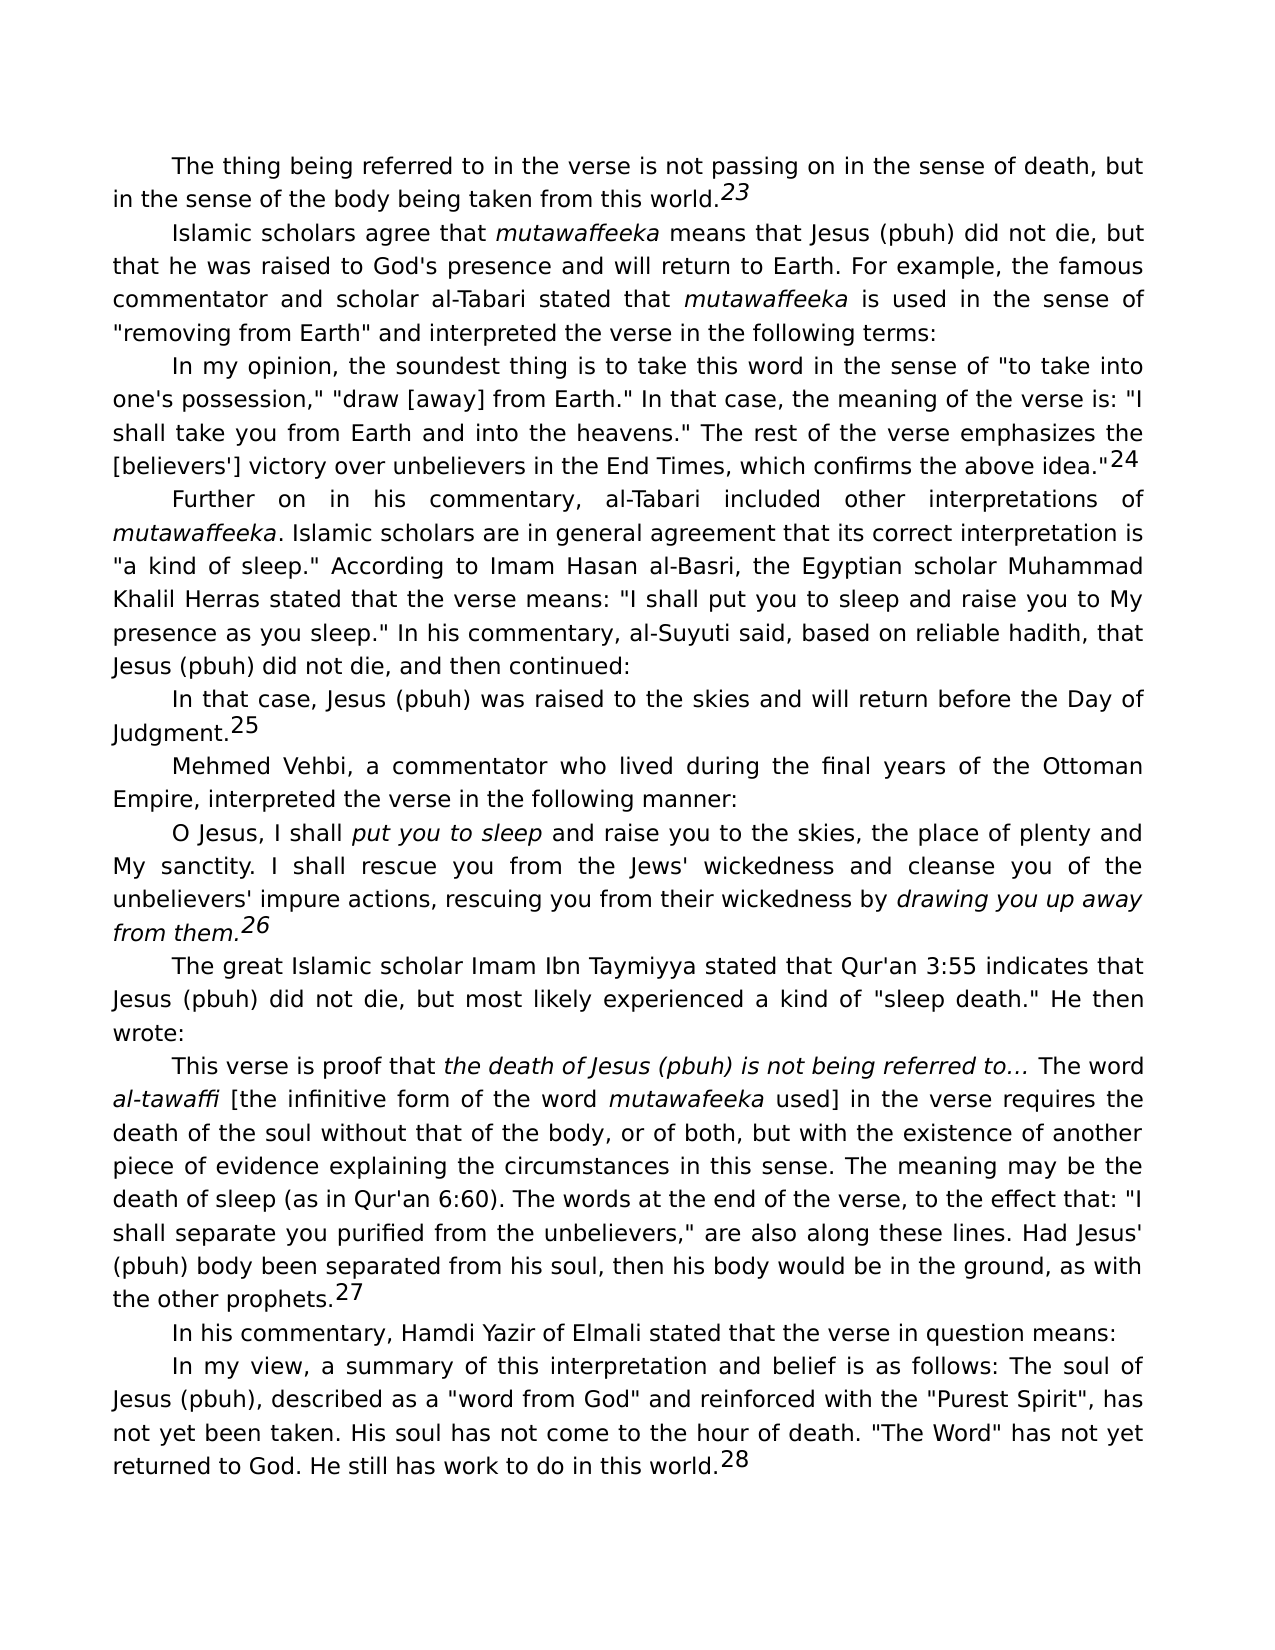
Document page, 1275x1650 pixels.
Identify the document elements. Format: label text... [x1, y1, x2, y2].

text The great Islamic scholar Imam Ibn Taymiyya stated that Qur'an 3:55 indicates that Jesus (pbuh) did not die, but most likely experienced a kind of "sleep death." He then wrote: [112, 948, 1145, 1048]
text Islamic scholars agree that mutawaffeeka means that Jesus (pbuh) did not die, but that he was raised to God's presence and will return to Earth. For example, the famous commentator and scholar al-Tabari stated that mutawaffeeka is used in the sense of "removing from Earth" and interpreted the verse in the following terms: [112, 214, 1145, 348]
text The thing being referred to in the verse is not passing on in the sense of death, but in the sense of the body being taken from this world.23 [112, 148, 1145, 214]
text In that case, Jesus (pbuh) was raised to the skies and will return before the Day of Judgment.25 [112, 681, 1145, 748]
text Further on in his commentary, al-Tabari included other interpretations of mutawaffeeka. Islamic scholars are in general agreement that its correct interpretation is "a kind of sleep." According to Imam Hasan al-Basri, the Egyptian scholar Muhammad Khalil Herras stated that the verse means: "I shall put you to sleep and raise you to My presence as you sleep." In his commentary, al-Suyuti said, based on reliable hadith, that Jesus (pbuh) did not die, and then continued: [112, 481, 1145, 681]
text O Jesus, I shall put you to sleep and raise you to the skies, the place of plenty and My sanctity. I shall rescue you from the Jews' wickedness and cleanse you of the unbelievers' impure actions, rescuing you from their wickedness by drawing you up away from them.26 [112, 814, 1145, 948]
text In my view, a summary of this interpretation and belief is as follows: The soul of Jesus (pbuh), described as a "word from God" and reinforced with the "Purest Spirit", has not yet been taken. His soul has not come to the hour of death. "The Word" has not yet returned to God. He still has work to do in this world.28 [112, 1348, 1145, 1481]
text In my opinion, the soundest thing is to take this word in the sense of "to take into one's possession," "draw [away] from Earth." In that case, the meaning of the verse is: "I shall take you from Earth and into the heavens." The rest of the verse emphasizes the [believers'] victory over unbelievers in the End Times, which confirms the above idea."24 [112, 348, 1145, 481]
text In his commentary, Hamdi Yazir of Elmali stated that the verse in question means: [112, 1314, 1145, 1348]
text This verse is proof that the death of Jesus (pbuh) is not being referred to… The word al-tawaffi [the infinitive form of the word mutawafeeka used] in the verse requires the death of the soul without that of the body, or of both, but with the existence of another piece of evidence explaining the circumstances in this sense. The meaning may be the death of sleep (as in Qur'an 6:60). The words at the end of the verse, to the effect that: "I shall separate you purified from the unbelievers," are also along these lines. Had Jesus' (pbuh) body been separated from his soul, then his body would be in the ground, as with the other prophets.27 [112, 1048, 1145, 1314]
text Mehmed Vehbi, a commentator who lived during the final years of the Ottoman Empire, interpreted the verse in the following manner: [112, 748, 1145, 814]
